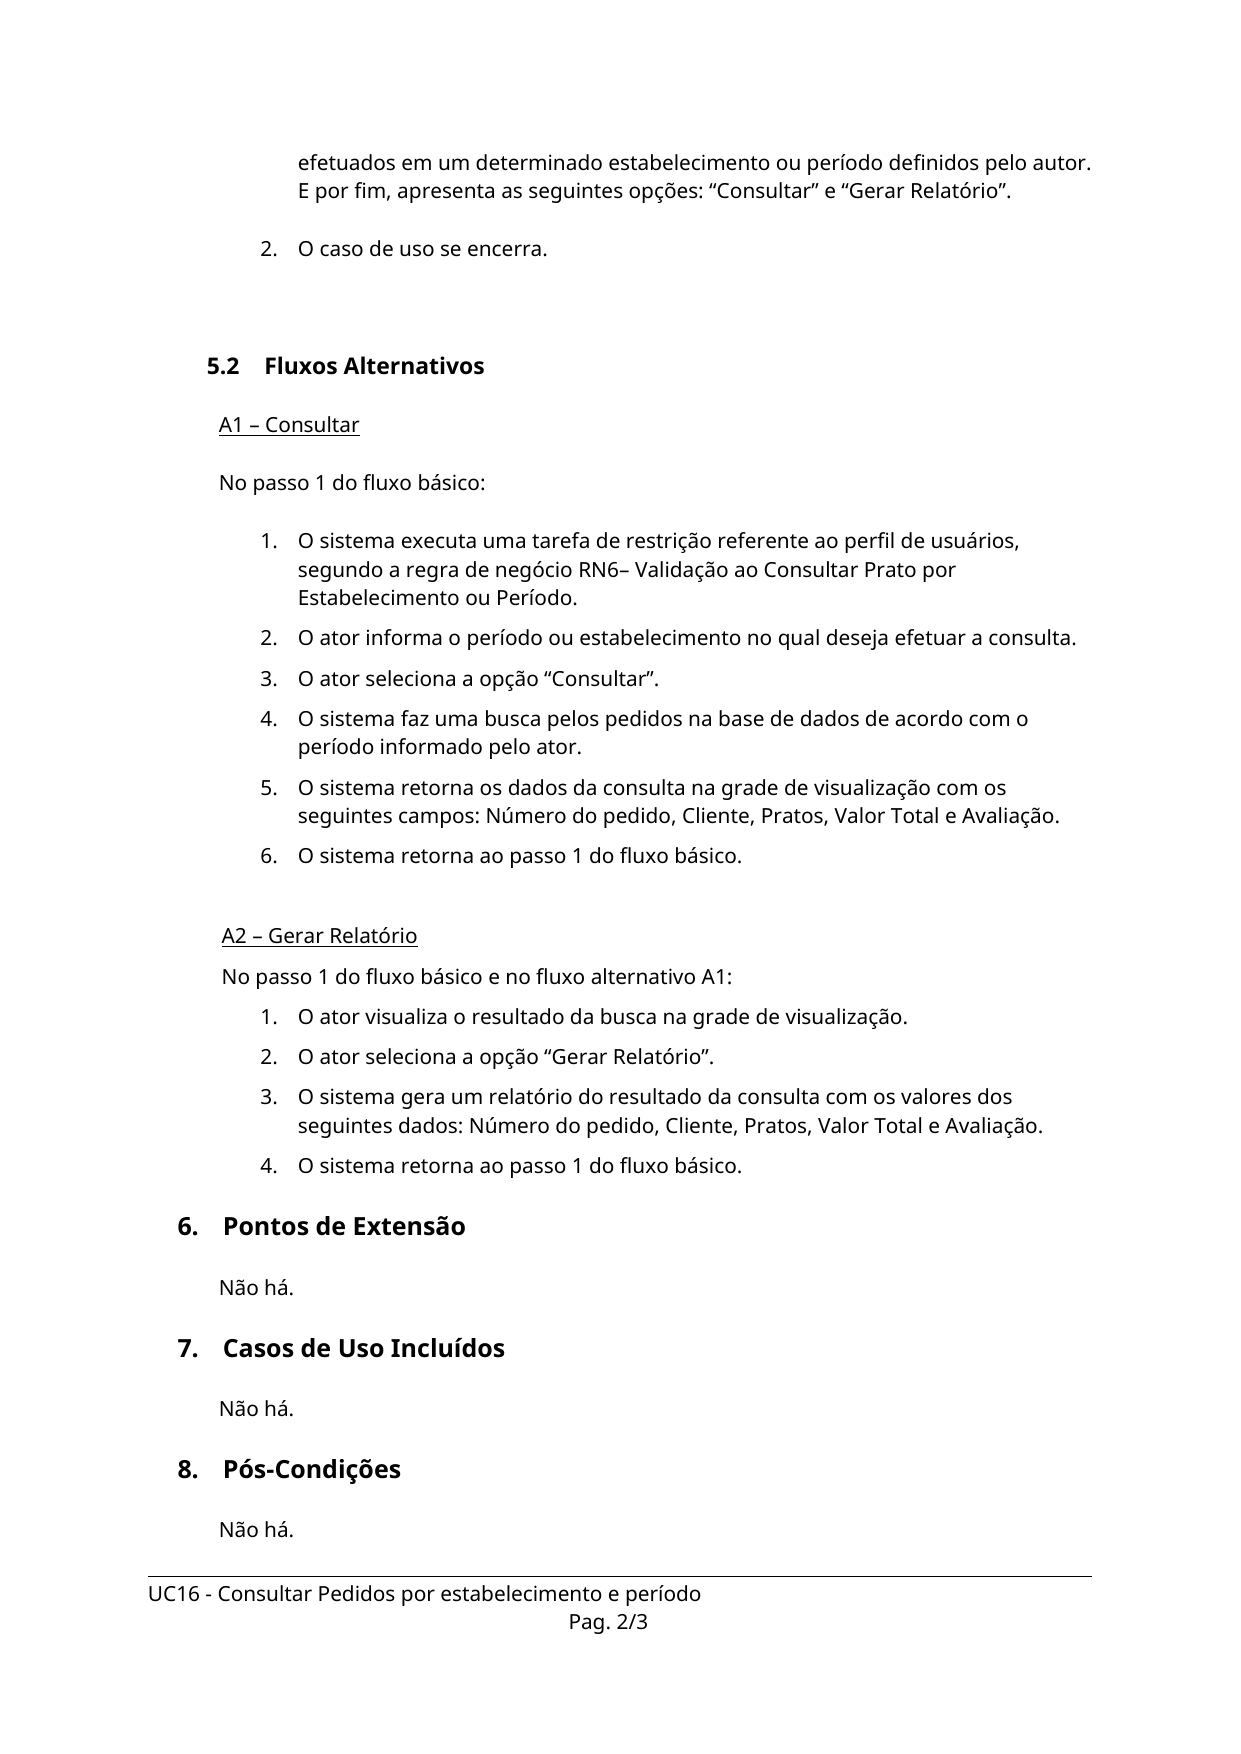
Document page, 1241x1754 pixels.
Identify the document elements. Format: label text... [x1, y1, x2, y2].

list O sistema retorna ao passo 1 do fluxo básico. [260, 841, 1092, 870]
list O sistema faz uma busca pelos pedidos na base de dados de acordo com o período informado pelo ator. [260, 704, 1092, 761]
list O ator seleciona a opção “Consultar”. [260, 664, 1092, 692]
text Não há. [148, 1516, 1092, 1544]
list O ator seleciona a opção “Gerar Relatório”. [260, 1042, 1092, 1071]
text Não há. [148, 1394, 1092, 1422]
list O ator visualiza o resultado da busca na grade de visualização. [260, 1002, 1092, 1031]
text Não há. [148, 1273, 1092, 1301]
subtitle Casos de Uso Incluídos [148, 1331, 1092, 1364]
subtitle Pós-Condições [148, 1452, 1092, 1486]
text No passo 1 do fluxo básico e no fluxo alternativo A1: [148, 962, 1092, 990]
subtitle Fluxos Alternativos [177, 350, 1092, 381]
list O caso de uso se encerra. [260, 234, 1092, 262]
list efetuados em um determinado estabelecimento ou período definidos pelo autor. E por fim, apresenta as seguintes opções: “Consultar” e “Gerar Relatório”. [260, 148, 1092, 204]
list O sistema executa uma tarefa de restrição referente ao perfil de usuários, segundo a regra de negócio RN6– Validação ao Consultar Prato por Estabelecimento ou Período. [260, 526, 1092, 612]
list O sistema retorna ao passo 1 do fluxo básico. [260, 1151, 1092, 1179]
list O sistema gera um relatório do resultado da consulta com os valores dos seguintes dados: Número do pedido, Cliente, Pratos, Valor Total e Avaliação. [260, 1082, 1092, 1139]
subtitle Pontos de Extensão [148, 1209, 1092, 1243]
text A2 – Gerar Relatório [148, 922, 1092, 950]
list O sistema retorna os dados da consulta na grade de visualização com os seguintes campos: Número do pedido, Cliente, Pratos, Valor Total e Avaliação. [260, 773, 1092, 829]
text A1 – Consultar [148, 411, 1092, 439]
list O ator informa o período ou estabelecimento no qual deseja efetuar a consulta. [260, 623, 1092, 652]
text No passo 1 do fluxo básico: [148, 468, 1092, 497]
